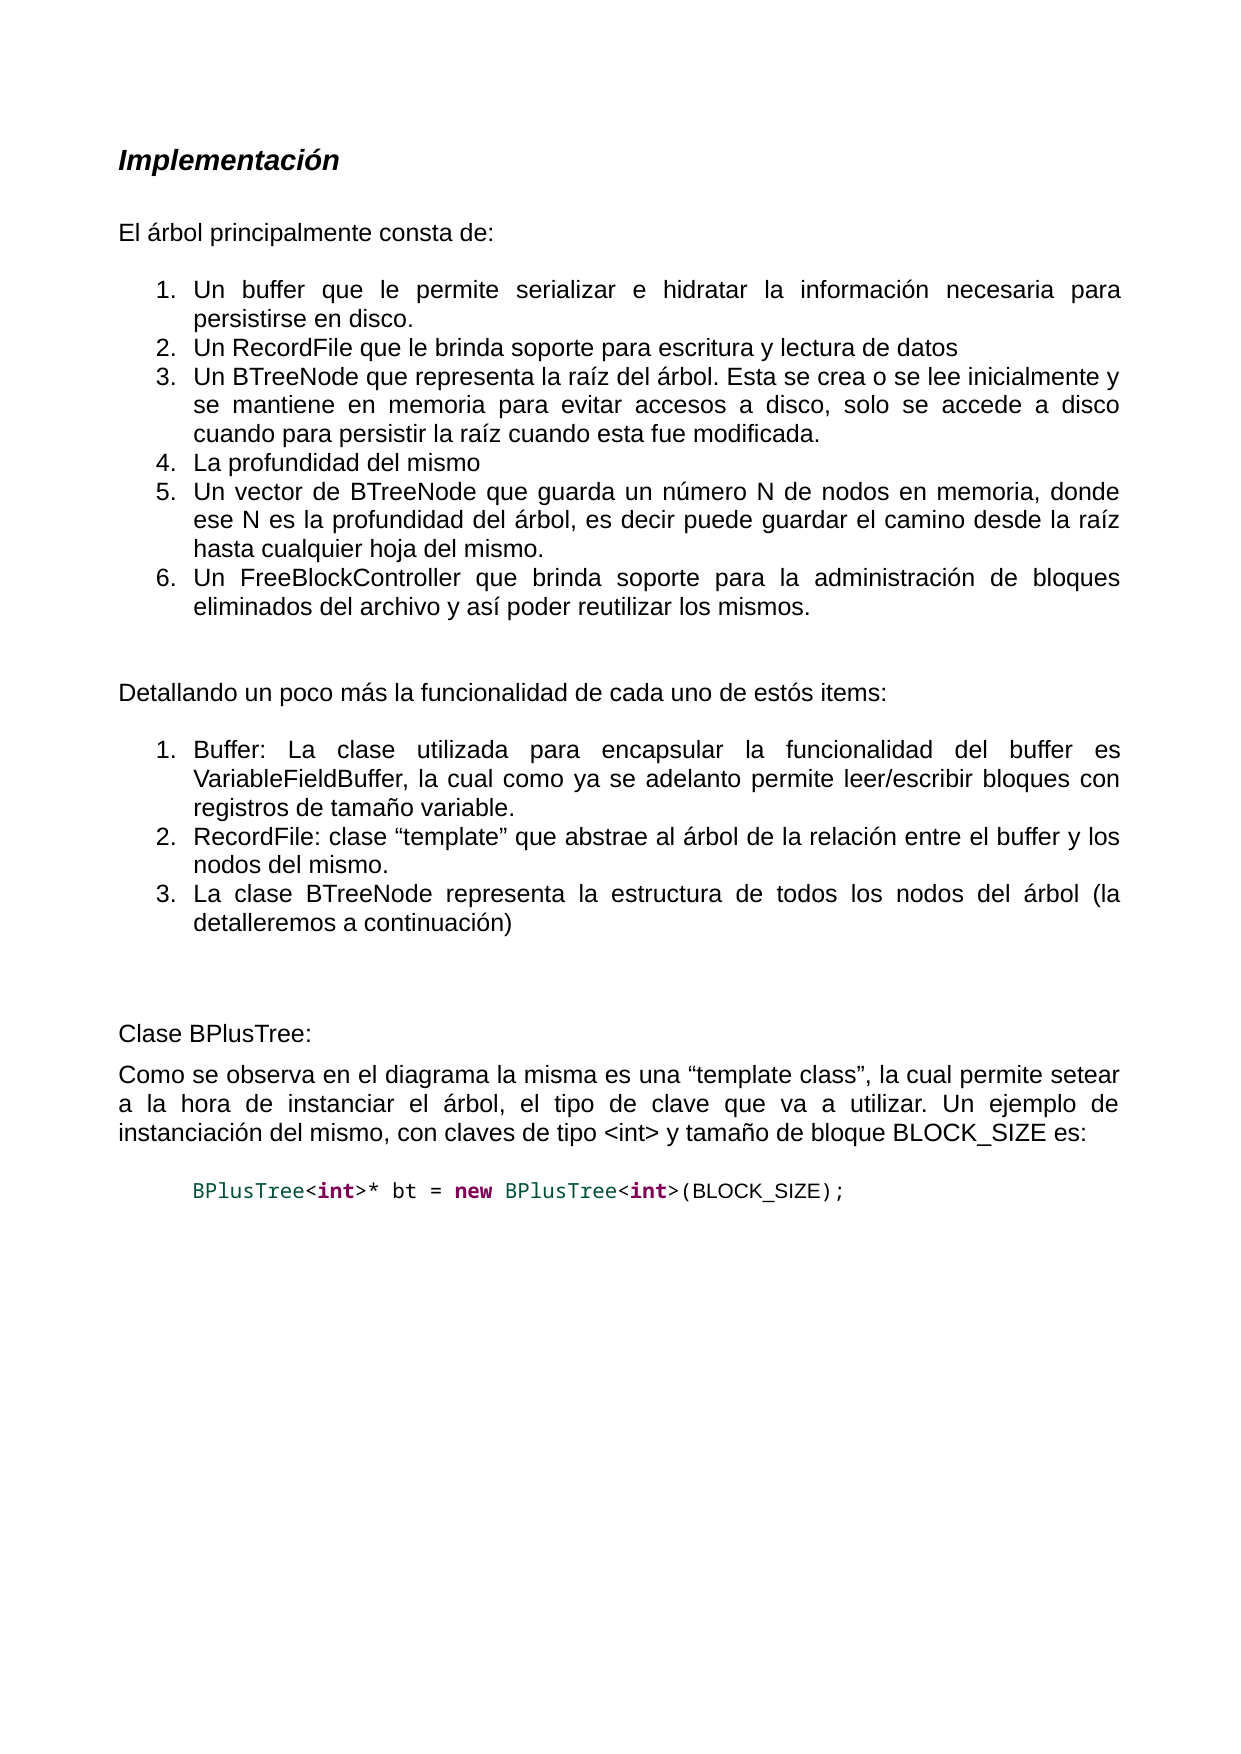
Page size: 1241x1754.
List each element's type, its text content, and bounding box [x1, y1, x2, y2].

list La clase BTreeNode representa la estructura de todos los nodos del árbol (la detalleremos a continuación) [156, 879, 1122, 937]
subtitle Implementación [118, 143, 1122, 177]
text Detallando un poco más la funcionalidad de cada uno de estós items: [118, 678, 1122, 707]
list La profundidad del mismo [156, 448, 1122, 477]
list Buffer: La clase utilizada para encapsular la funcionalidad del buffer es VariableFieldBuffer, la cual como ya se adelanto permite leer/escribir bloques con registros de tamaño variable. [156, 735, 1122, 822]
list Un BTreeNode que representa la raíz del árbol. Esta se crea o se lee inicialmente y se mantiene en memoria para evitar accesos a disco, solo se accede a disco cuando para persistir la raíz cuando esta fue modificada. [156, 362, 1122, 448]
text El árbol principalmente consta de: [118, 218, 1122, 247]
list Un buffer que le permite serializar e hidratar la información necesaria para persistirse en disco. [156, 275, 1122, 333]
list RecordFile: clase “template” que abstrae al árbol de la relación entre el buffer y los nodos del mismo. [156, 822, 1122, 879]
text Como se observa en el diagrama la misma es una “template class”, la cual permite setear a la hora de instanciar el árbol, el tipo de clave que va a utilizar. Un ejemplo de instanciación del mismo, con claves de tipo <int> y tamaño de bloque BLOCK_SIZE es: [118, 1060, 1122, 1147]
text BPlusTree<int>* bt = new BPlusTree<int>(BLOCK_SIZE); [118, 1175, 1122, 1205]
subtitle Clase BPlusTree: [118, 1019, 1122, 1048]
list Un vector de BTreeNode que guarda un número N de nodos en memoria, donde ese N es la profundidad del árbol, es decir puede guardar el camino desde la raíz hasta cualquier hoja del mismo. [156, 477, 1122, 563]
list Un RecordFile que le brinda soporte para escritura y lectura de datos [156, 333, 1122, 362]
list Un FreeBlockController que brinda soporte para la administración de bloques eliminados del archivo y así poder reutilizar los mismos. [156, 563, 1122, 620]
